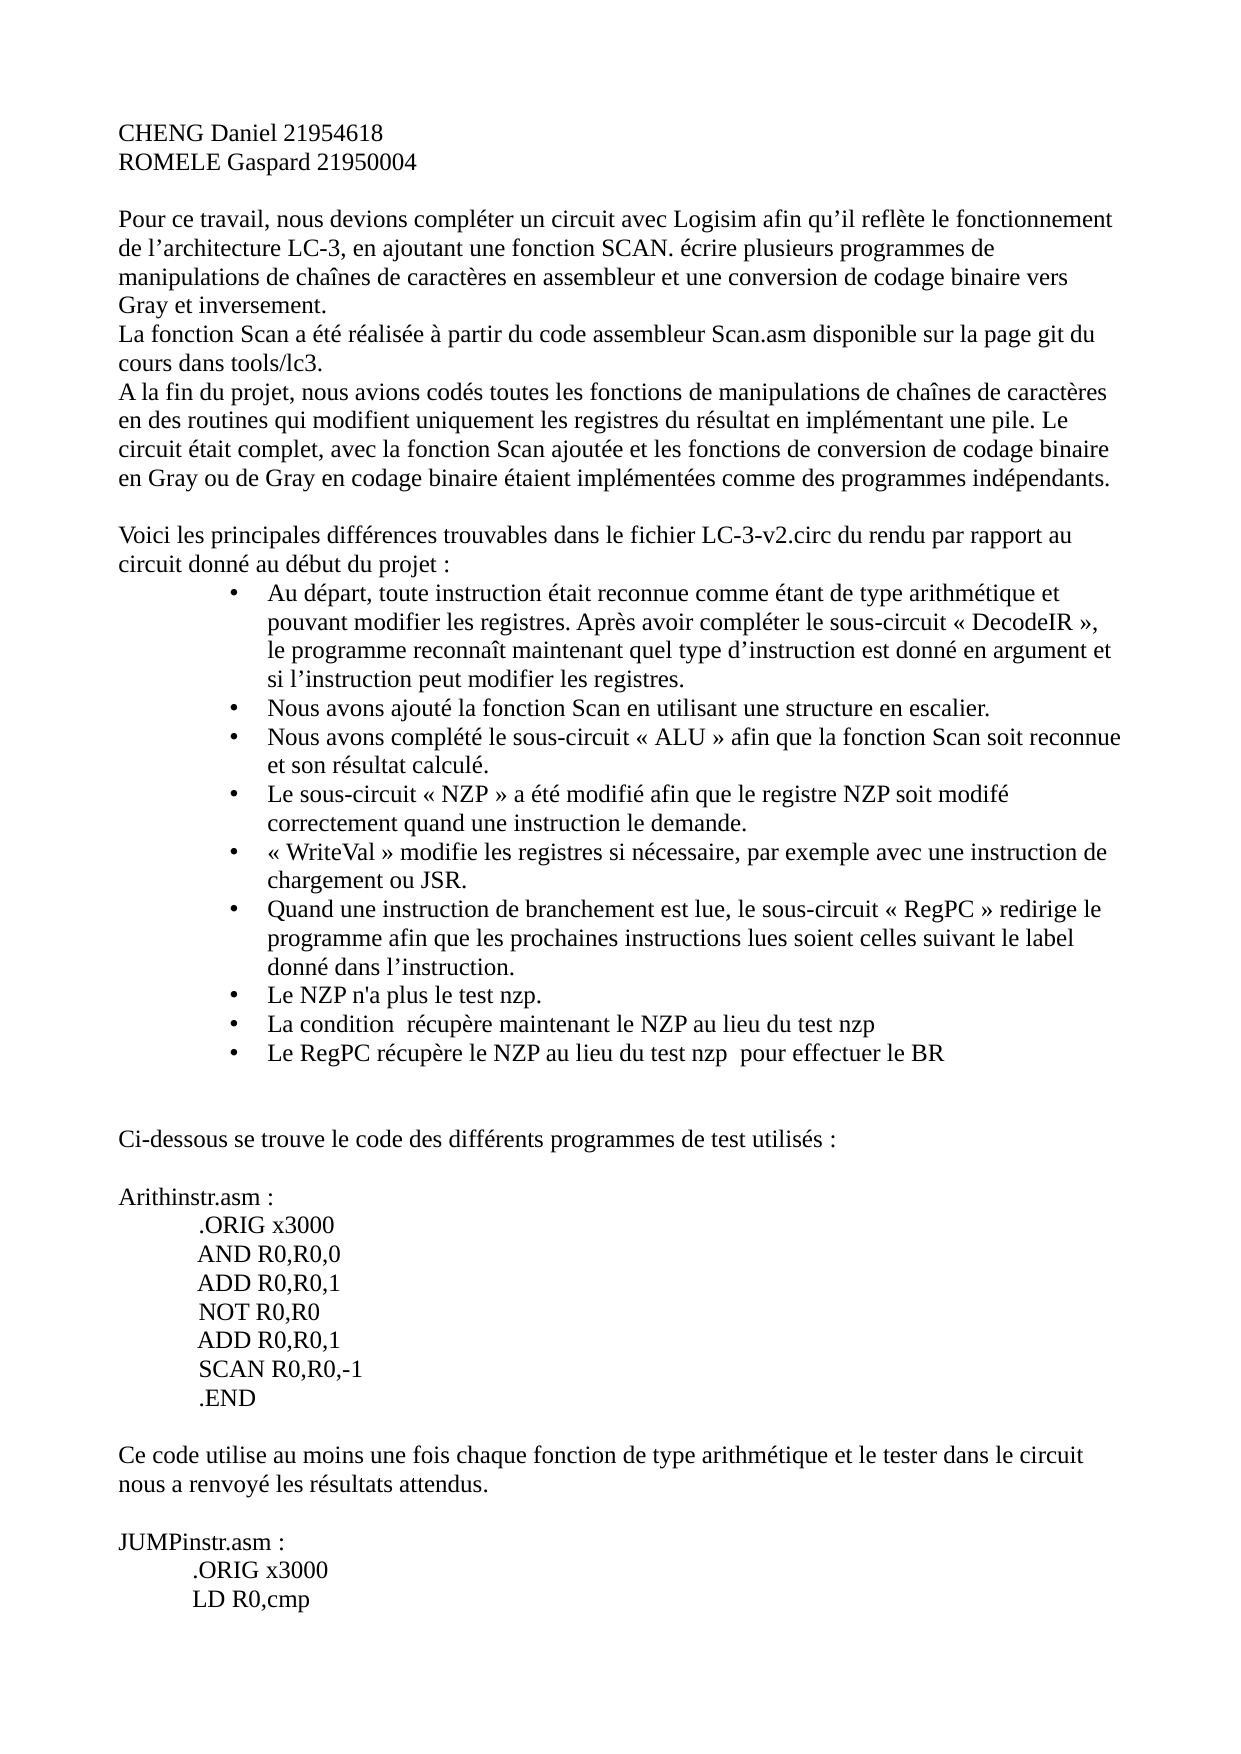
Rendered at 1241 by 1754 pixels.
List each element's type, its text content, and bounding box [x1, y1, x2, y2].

text Pour ce travail, nous devions compléter un circuit avec Logisim afin qu’il reflète le fonctionnement de l’architecture LC-3, en ajoutant une fonction SCAN. écrire plusieurs programmes de manipulations de chaînes de caractères en assembleur et une conversion de codage binaire vers Gray et inversement. [118, 204, 1122, 319]
list La condition récupère maintenant le NZP au lieu du test nzp [229, 1009, 1122, 1038]
list Au départ, toute instruction était reconnue comme étant de type arithmétique et pouvant modifier les registres. Après avoir compléter le sous-circuit « DecodeIR », le programme reconnaît maintenant quel type d’instruction est donné en argument et si l’instruction peut modifier les registres. [229, 578, 1122, 693]
list Nous avons complété le sous-circuit « ALU » afin que la fonction Scan soit reconnue et son résultat calculé. [229, 722, 1122, 779]
text Arithinstr.asm : [118, 1182, 1122, 1211]
text NOT R0,R0 [118, 1297, 1122, 1326]
text Ci-dessous se trouve le code des différents programmes de test utilisés : [118, 1124, 1122, 1153]
text LD R0,cmp [118, 1584, 1122, 1613]
text A la fin du projet, nous avions codés toutes les fonctions de manipulations de chaînes de caractères en des routines qui modifient uniquement les registres du résultat en implémentant une pile. Le circuit était complet, avec la fonction Scan ajoutée et les fonctions de conversion de codage binaire en Gray ou de Gray en codage binaire étaient implémentées comme des programmes indépendants. [118, 377, 1122, 492]
text CHENG Daniel 21954618 [118, 118, 1122, 147]
text ADD R0,R0,1 [118, 1268, 1122, 1297]
list Le sous-circuit « NZP » a été modifié afin que le registre NZP soit modifé correctement quand une instruction le demande. [229, 779, 1122, 837]
list Le NZP n'a plus le test nzp. [229, 981, 1122, 1009]
text Ce code utilise au moins une fois chaque fonction de type arithmétique et le tester dans le circuit nous a renvoyé les résultats attendus. [118, 1441, 1122, 1498]
text La fonction Scan a été réalisée à partir du code assembleur Scan.asm disponible sur la page git du cours dans tools/lc3. [118, 319, 1122, 377]
text Voici les principales différences trouvables dans le fichier LC-3-v2.circ du rendu par rapport au circuit donné au début du projet : [118, 521, 1122, 578]
list « WriteVal » modifie les registres si nécessaire, par exemple avec une instruction de chargement ou JSR. [229, 837, 1122, 894]
text ADD R0,R0,1 [118, 1326, 1122, 1354]
text .ORIG x3000 [118, 1556, 1122, 1584]
list Le RegPC récupère le NZP au lieu du test nzp pour effectuer le BR [229, 1038, 1122, 1067]
list Nous avons ajouté la fonction Scan en utilisant une structure en escalier. [229, 693, 1122, 722]
text AND R0,R0,0 [118, 1239, 1122, 1268]
text .ORIG x3000 [118, 1211, 1122, 1239]
text SCAN R0,R0,-1 [118, 1354, 1122, 1383]
text .END [118, 1383, 1122, 1412]
text JUMPinstr.asm : [118, 1527, 1122, 1556]
list Quand une instruction de branchement est lue, le sous-circuit « RegPC » redirige le programme afin que les prochaines instructions lues soient celles suivant le label donné dans l’instruction. [229, 894, 1122, 981]
text ROMELE Gaspard 21950004 [118, 147, 1122, 176]
